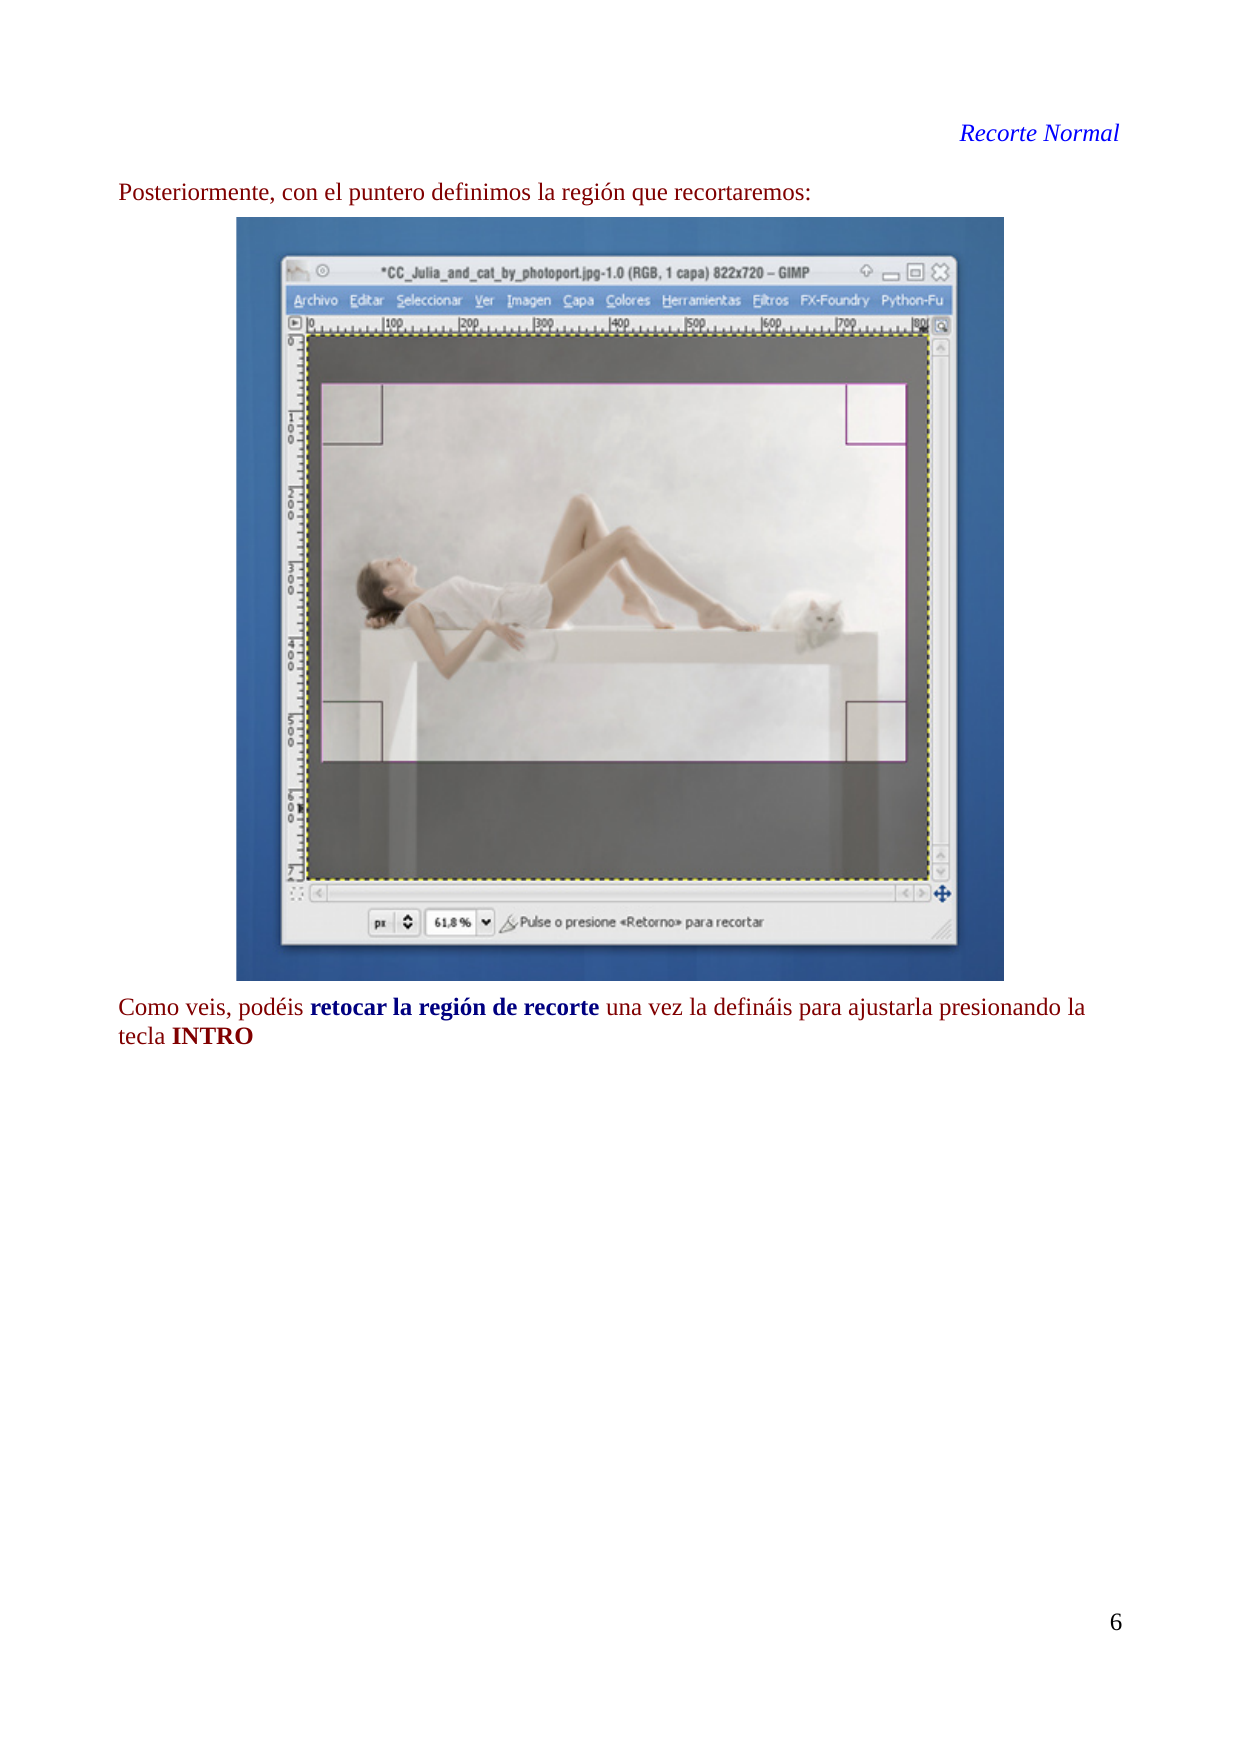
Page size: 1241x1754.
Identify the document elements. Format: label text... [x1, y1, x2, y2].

picture [236, 217, 1004, 981]
text Posteriormente, con el puntero definimos la región que recortaremos: [118, 177, 1122, 206]
text Como veis, podéis retocar la región de recorte una vez la defináis para ajustarla presionando la tecla INTRO [118, 992, 1122, 1050]
